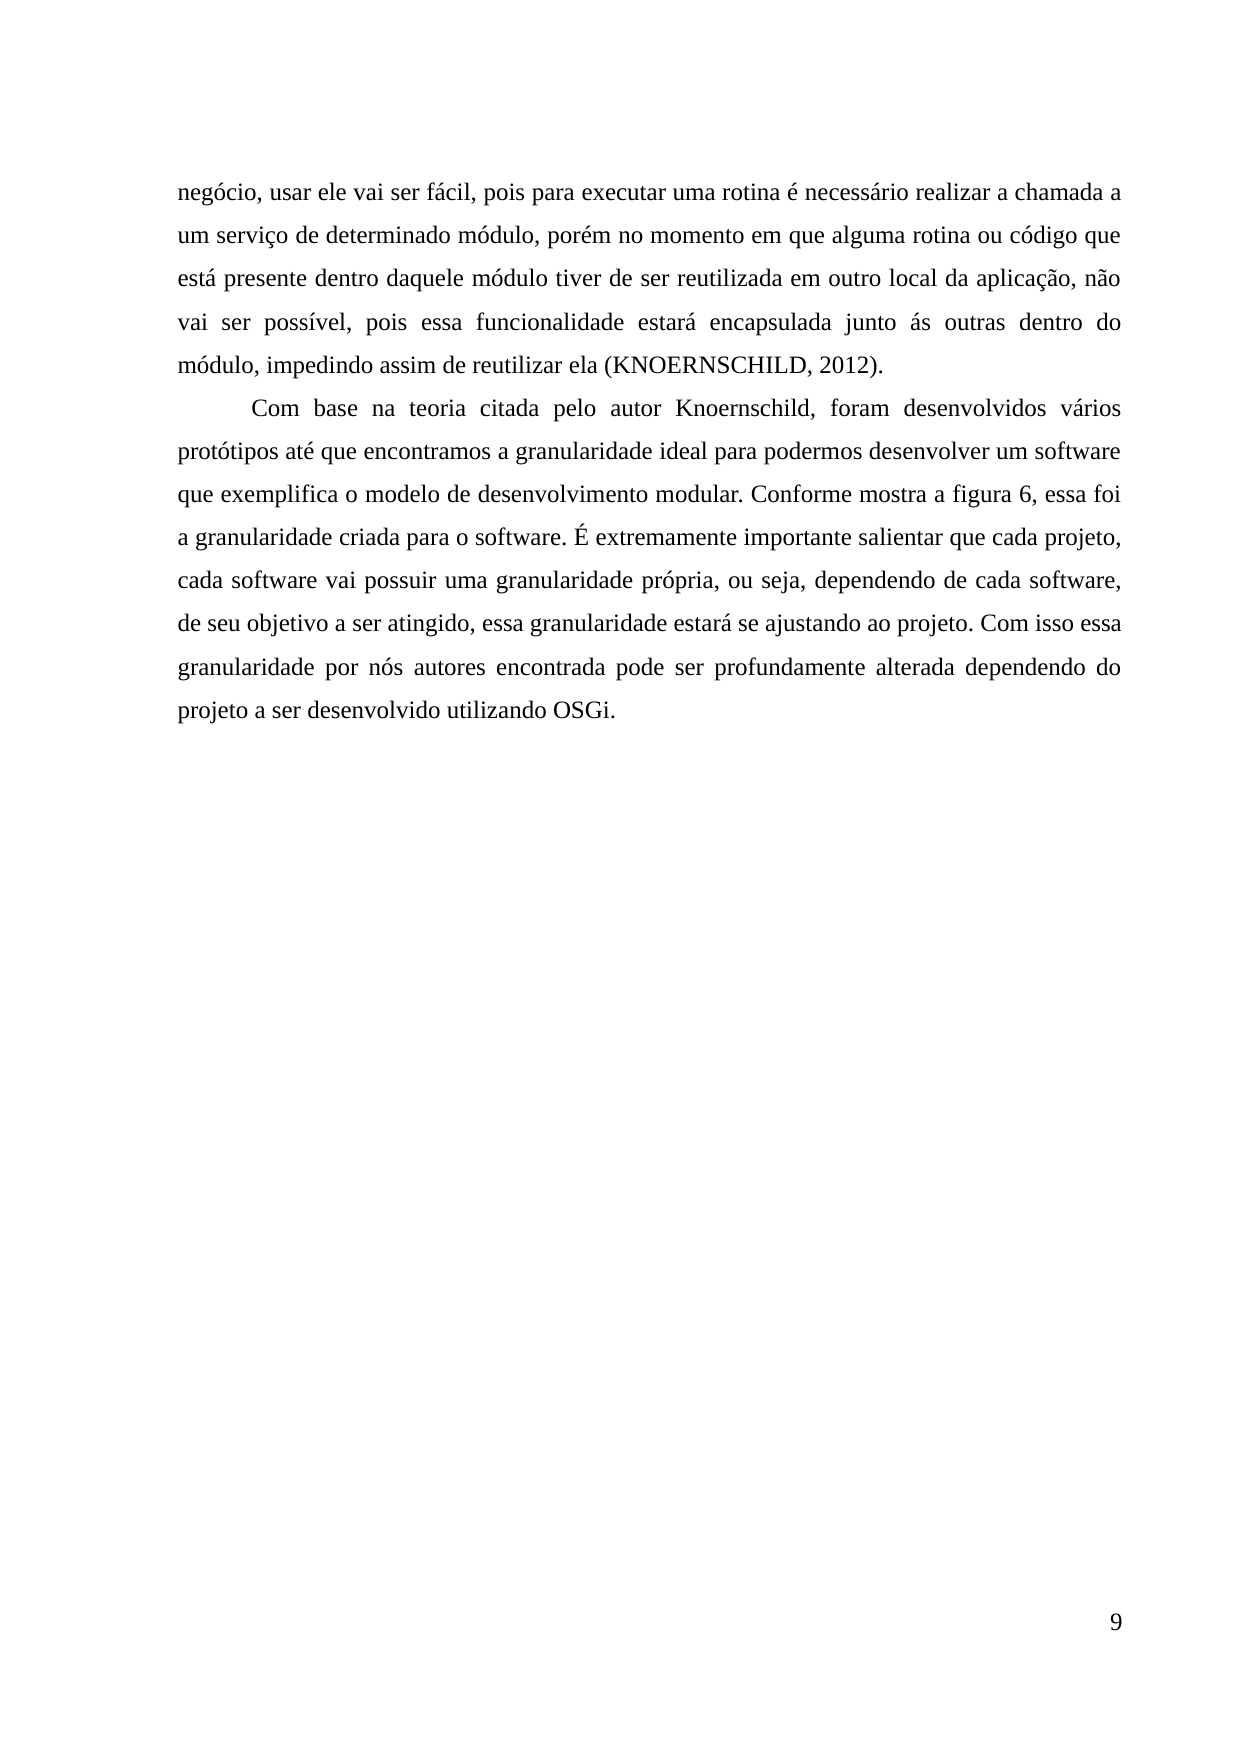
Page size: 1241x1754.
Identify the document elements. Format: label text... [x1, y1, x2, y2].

text Com base na teoria citada pelo autor Knoernschild, foram desenvolvidos vários protótipos até que encontramos a granularidade ideal para podermos desenvolver um software que exemplifica o modelo de desenvolvimento modular. Conforme mostra a figura 6, essa foi a granularidade criada para o software. É extremamente importante salientar que cada projeto, cada software vai possuir uma granularidade própria, ou seja, dependendo de cada software, de seu objetivo a ser atingido, essa granularidade estará se ajustando ao projeto. Com isso essa granularidade por nós autores encontrada pode ser profundamente alterada dependendo do projeto a ser desenvolvido utilizando OSGi. [177, 393, 1122, 723]
text negócio, usar ele vai ser fácil, pois para executar uma rotina é necessário realizar a chamada a um serviço de determinado módulo, porém no momento em que alguma rotina ou código que está presente dentro daquele módulo tiver de ser reutilizada em outro local da aplicação, não vai ser possível, pois essa funcionalidade estará encapsulada junto ás outras dentro do módulo, impedindo assim de reutilizar ela (KNOERNSCHILD, 2012). [177, 177, 1122, 378]
